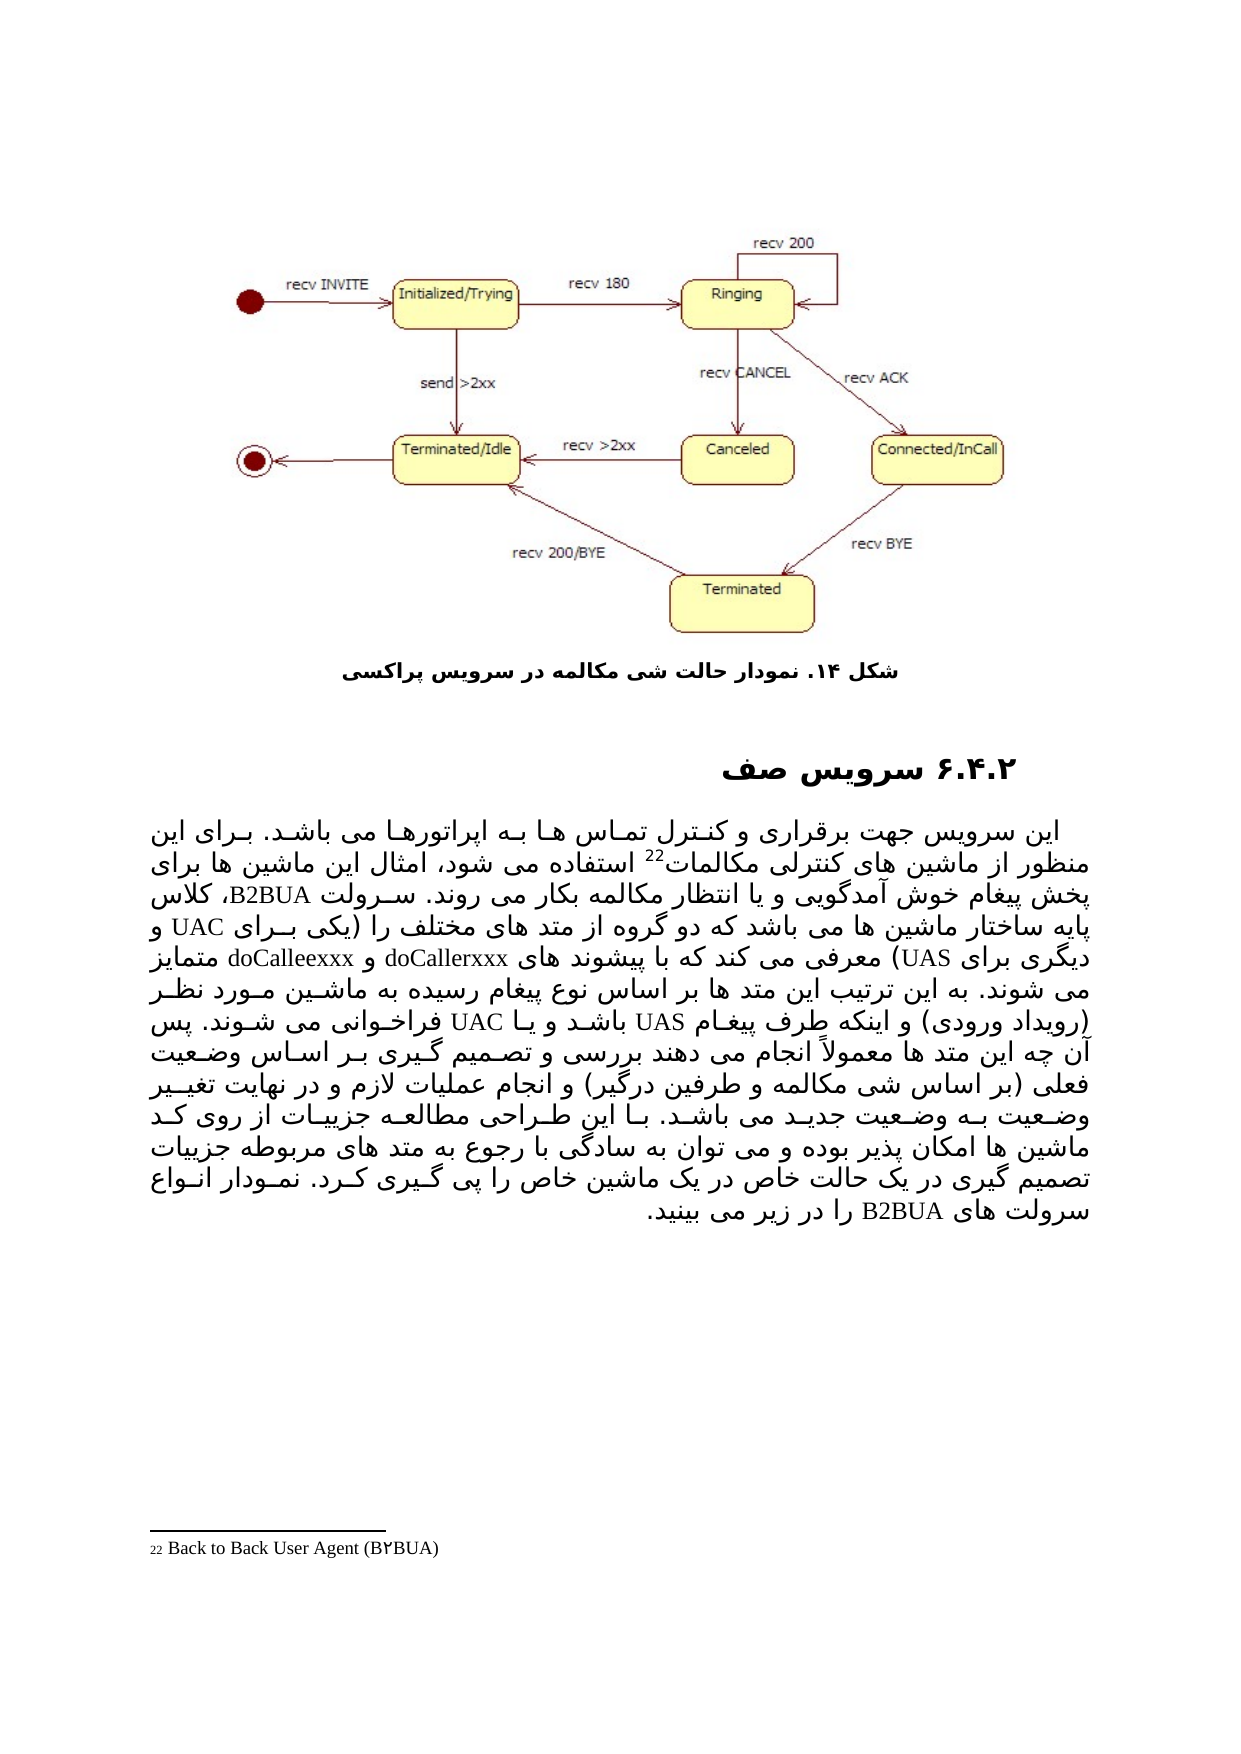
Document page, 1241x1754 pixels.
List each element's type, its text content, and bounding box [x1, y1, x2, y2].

text Back to Back User Agent (B۲BUA) [150, 1537, 1091, 1558]
text ۶.۴.۲ سرویس صف [150, 750, 1091, 786]
picture [208, 209, 1033, 659]
text شکل ۱۴. نمودار حالت شی مکالمه در سرویس پراکسی [150, 209, 1091, 683]
text این سرویس جهت برقراری و کنترل تماس ها به اپراتورها می باشد. برای این منظور از ماشین های کنترلی مکالمات استفاده می شود، امثال این ماشین ها برای پخش پیغام خوش آمدگویی و یا انتظار مکالمه بکار می روند. سرولت B2BUA، کلاس پایه ساختار ماشین ها می باشد که دو گروه از متد های مختلف را (یکی برای UAC و دیگری برای UAS) معرفی می کند که با پیشوند های doCallerxxx و doCalleexxx متمایز می شوند. به این ترتیب این متد ها بر اساس نوع پیغام رسیده به ماشین مورد نظر (رویداد ورودی) و اینکه طرف پیغام UAS باشد و یا UAC فراخوانی می شوند. پس آن چه این متد ها معمولاً انجام می دهند بررسی و تصمیم گیری بر اساس وضعیت فعلی (بر اساس شی مکالمه و طرفین درگیر) و انجام عملیات لازم و در نهایت تغییر وضعیت به وضعیت جدید می باشد. با این طراحی مطالعه جزییات از روی کد ماشین ها امکان پذیر بوده و می توان به سادگی با رجوع به متد های مربوطه جزییات تصمیم گیری در یک حالت خاص در یک ماشین خاص را پی گیری کرد. نمودار انواع سرولت های B2BUA را در زیر می بینید. [150, 816, 1091, 1226]
